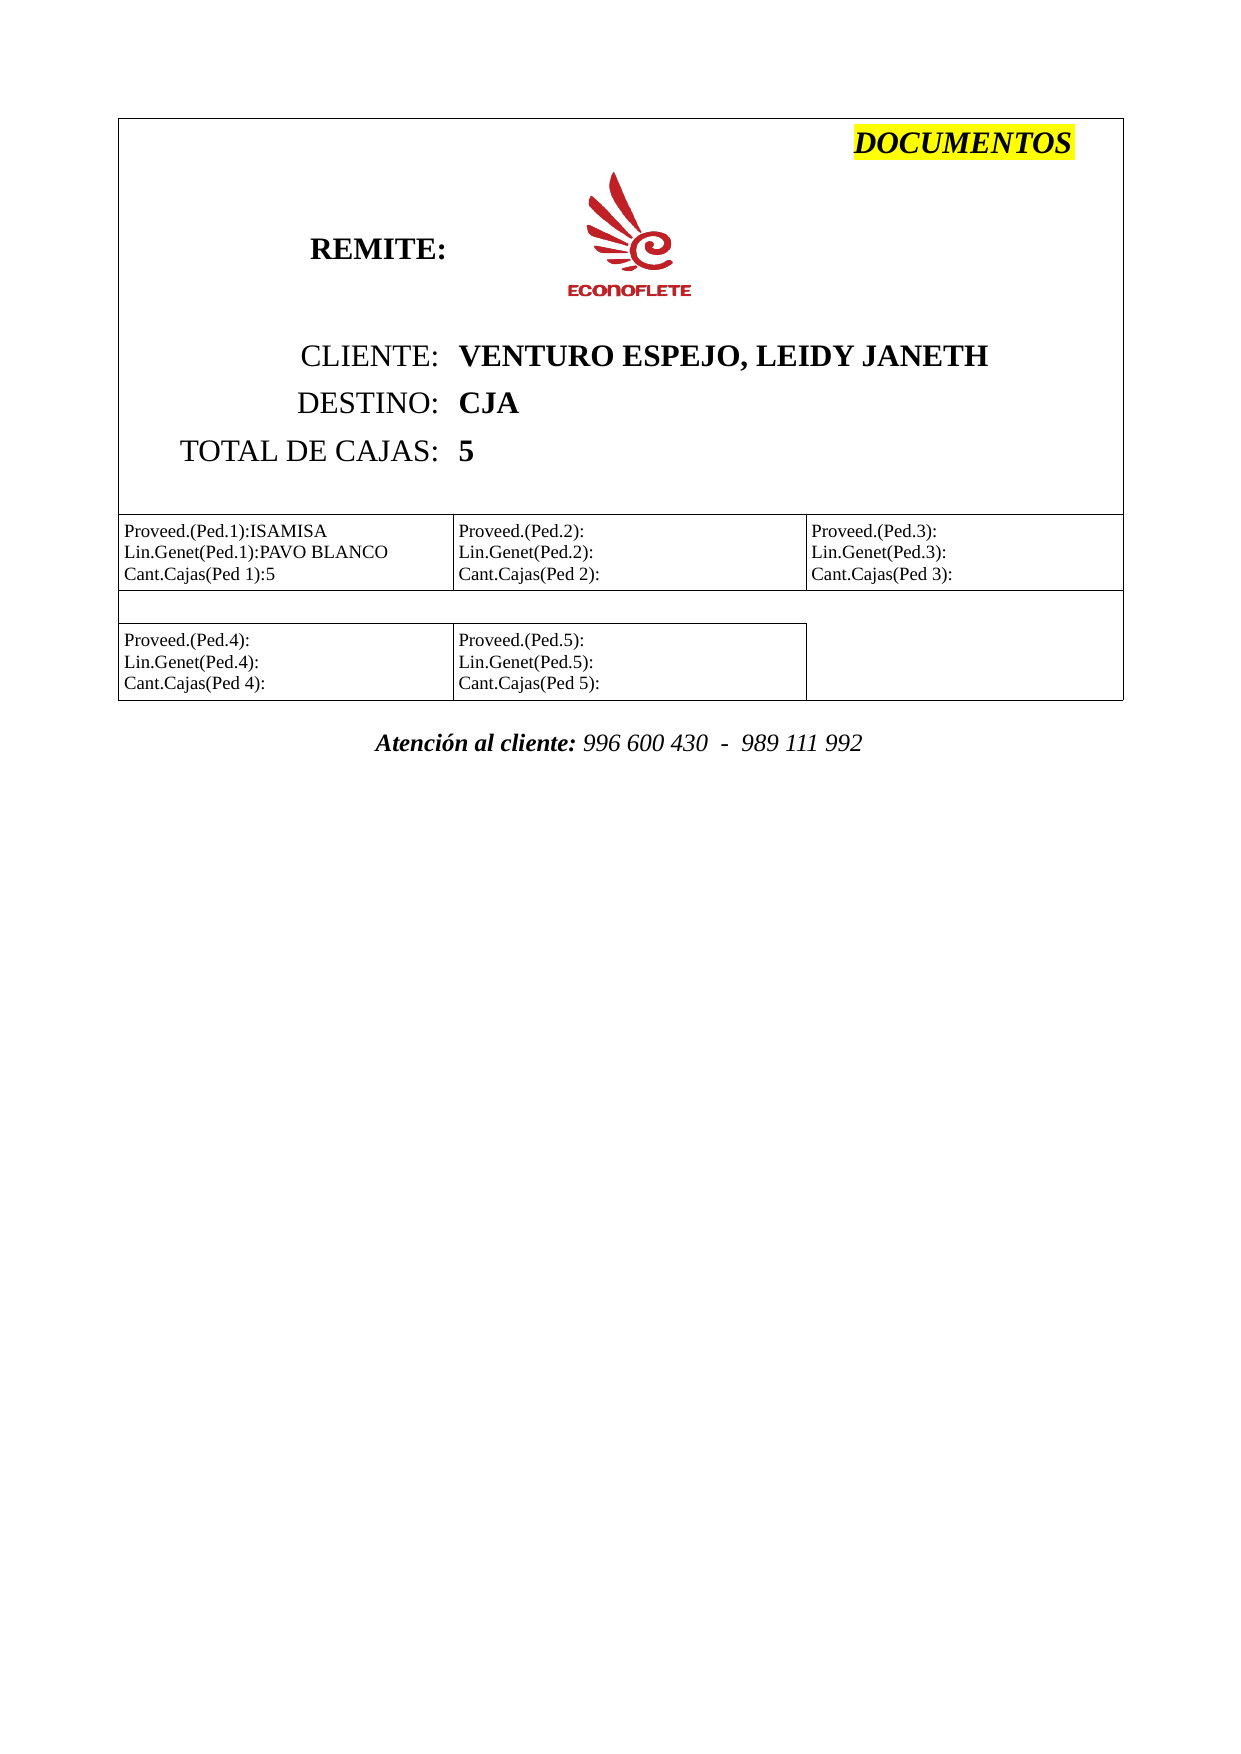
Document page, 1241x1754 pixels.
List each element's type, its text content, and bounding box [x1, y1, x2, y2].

text Atención al cliente: 996 600 430 - 989 111 992 [118, 728, 1122, 757]
table_header [119, 119, 453, 166]
picture [552, 171, 707, 297]
table_cell Proveed.(Ped.4): Lin.Genet(Ped.4): Cant.Cajas(Ped 4): [119, 624, 453, 699]
table_cell [453, 166, 806, 332]
table_cell [806, 166, 1123, 332]
table_cell [453, 474, 806, 514]
table_cell CJA [453, 379, 806, 426]
table_cell [119, 474, 453, 514]
table_cell Proveed.(Ped.2): Lin.Genet(Ped.2): Cant.Cajas(Ped 2): [454, 515, 806, 590]
table_header [453, 119, 806, 166]
table_cell [806, 591, 1123, 623]
table_cell Proveed.(Ped.3): Lin.Genet(Ped.3): Cant.Cajas(Ped 3): [807, 515, 1123, 590]
table_cell [453, 591, 806, 623]
table_cell [807, 623, 1123, 699]
table_cell [806, 379, 1123, 426]
table_cell [119, 591, 453, 623]
table_cell DESTINO: [119, 379, 453, 426]
table_cell TOTAL DE CAJAS: [119, 426, 453, 474]
table_cell [806, 474, 1123, 514]
table_cell VENTURO ESPEJO, LEIDY JANETH [453, 332, 1123, 379]
table_cell REMITE: [119, 166, 453, 332]
table_cell 5 [453, 426, 1123, 474]
table_header DOCUMENTOS [806, 119, 1123, 166]
table_cell Proveed.(Ped.5): Lin.Genet(Ped.5): Cant.Cajas(Ped 5): [454, 624, 806, 699]
table_cell CLIENTE: [119, 332, 453, 379]
table_cell Proveed.(Ped.1):ISAMISA Lin.Genet(Ped.1):PAVO BLANCO Cant.Cajas(Ped 1):5 [119, 515, 453, 590]
